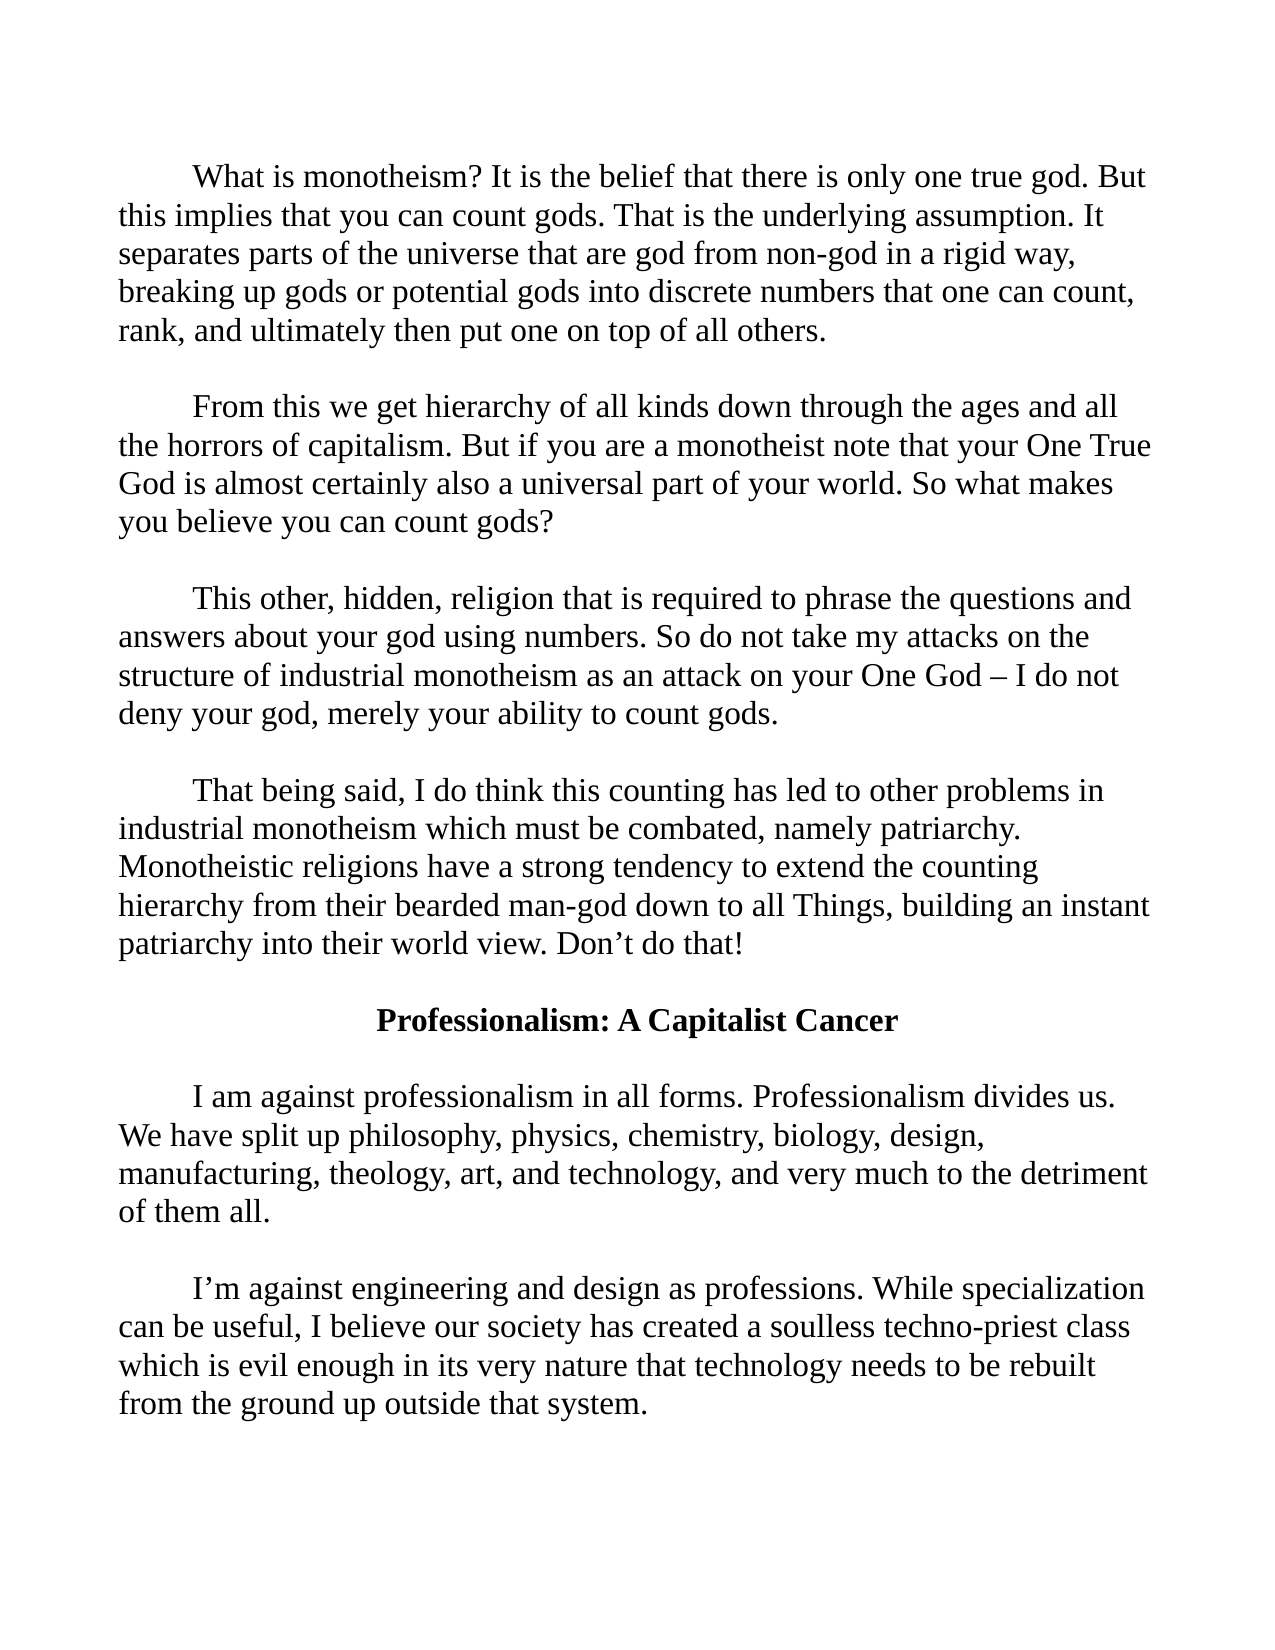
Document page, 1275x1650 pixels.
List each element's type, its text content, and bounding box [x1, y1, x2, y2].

text I’m against engineering and design as professions. While specialization can be useful, I believe our society has created a soulless techno-priest class which is evil enough in its very nature that technology needs to be rebuilt from the ground up outside that system. [118, 1268, 1157, 1421]
text What is monotheism? It is the belief that there is only one true god. But this implies that you can count gods. That is the underlying assumption. It separates parts of the universe that are god from non-god in a rigid way, breaking up gods or potential gods into discrete numbers that one can count, rank, and ultimately then put one on top of all others. [118, 156, 1157, 348]
text Professionalism: A Capitalist Cancer [118, 1000, 1157, 1038]
text From this we get hierarchy of all kinds down through the ages and all the horrors of capitalism. But if you are a monotheist note that your One True God is almost certainly also a universal part of your world. So what makes you believe you can count gods? [118, 386, 1157, 540]
text This other, hidden, religion that is required to phrase the questions and answers about your god using numbers. So do not take my attacks on the structure of industrial monotheism as an attack on your One God – I do not deny your god, merely your ability to count gods. [118, 578, 1157, 731]
text That being said, I do think this counting has led to other problems in industrial monotheism which must be combated, namely patriarchy. Monotheistic religions have a strong tendency to extend the counting hierarchy from their bearded man-god down to all Things, building an instant patriarchy into their world view. Don’t do that! [118, 770, 1157, 961]
text I am against professionalism in all forms. Professionalism divides us. We have split up philosophy, physics, chemistry, biology, design, manufacturing, theology, art, and technology, and very much to the detriment of them all. [118, 1076, 1157, 1230]
